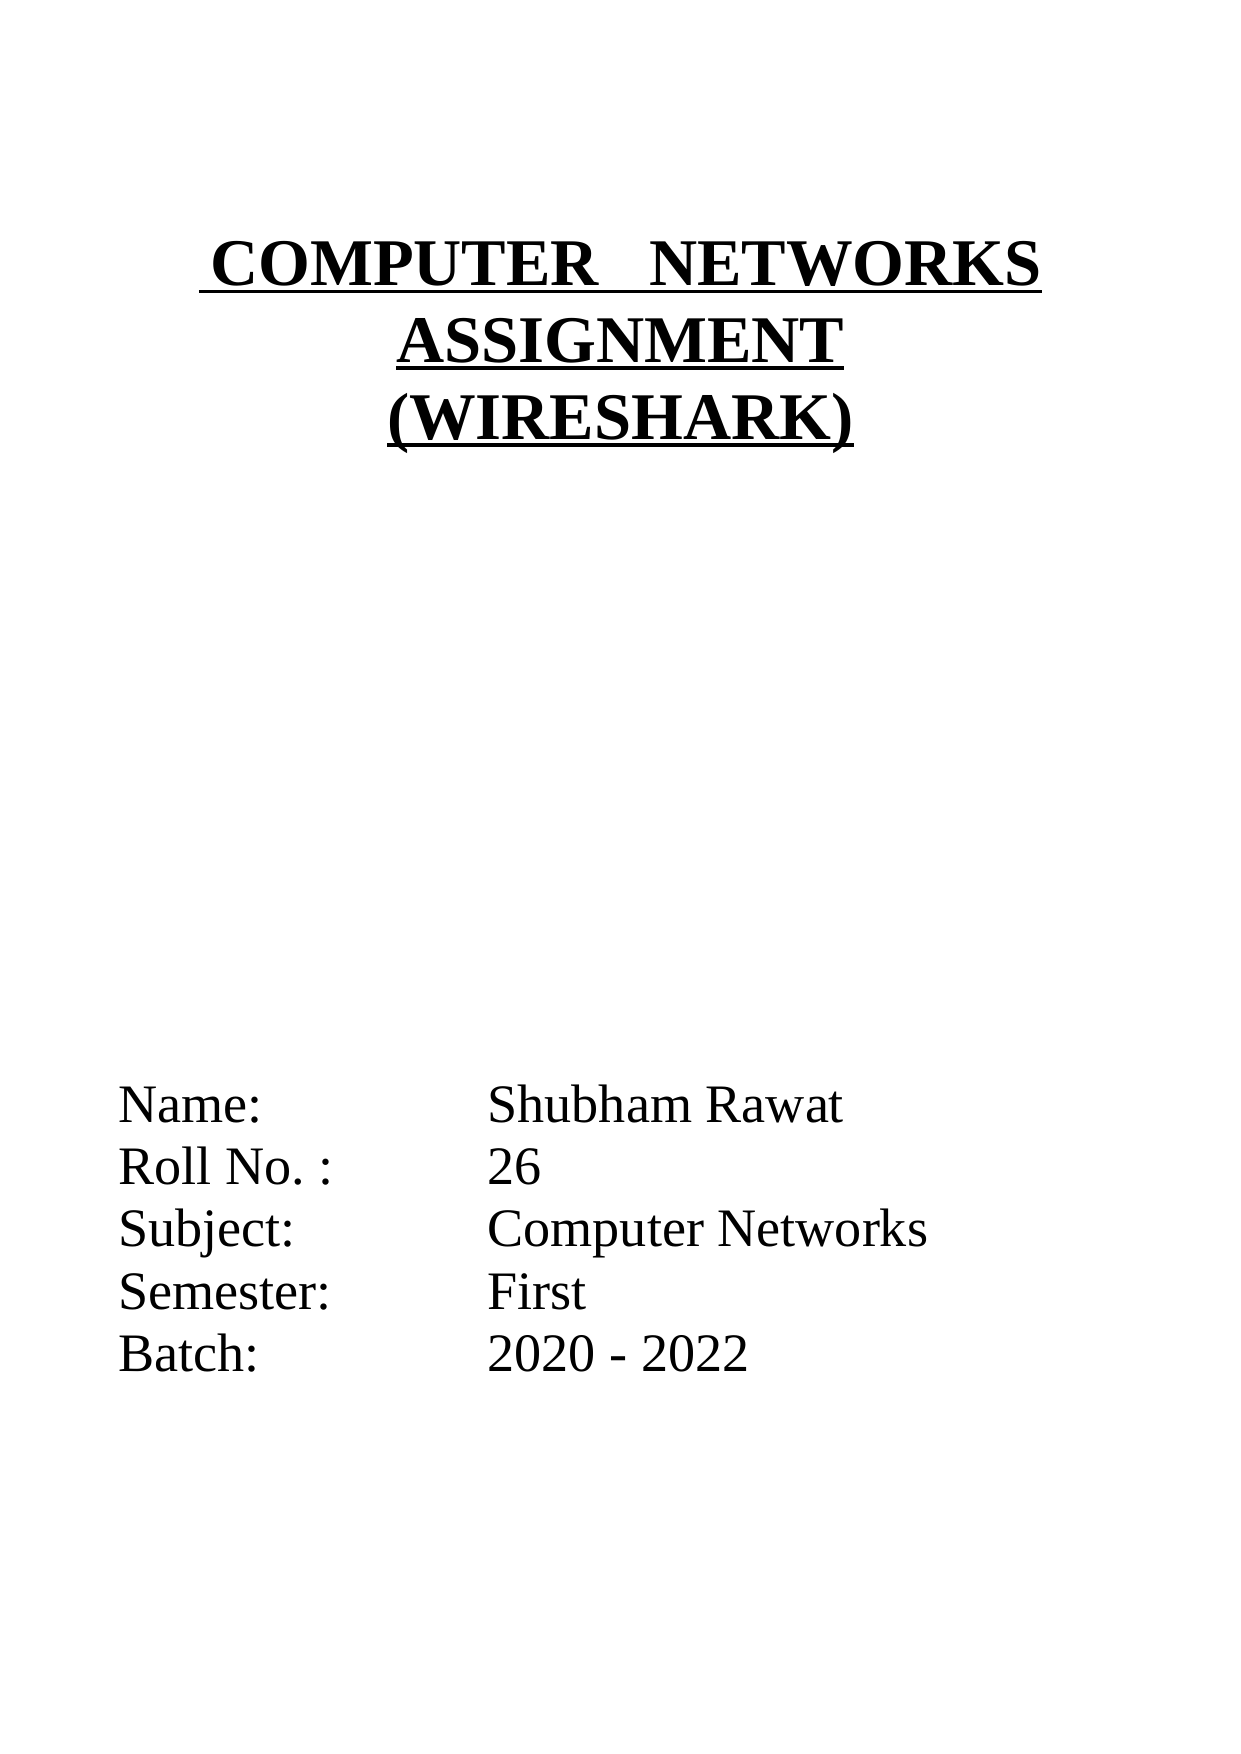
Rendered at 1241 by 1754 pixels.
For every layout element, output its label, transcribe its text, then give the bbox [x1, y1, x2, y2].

text Subject: Computer Networks [118, 1196, 1122, 1258]
text COMPUTER NETWORKS ASSIGNMENT [118, 223, 1122, 377]
text Batch: 2020 - 2022 [118, 1321, 1122, 1383]
text Semester: First [118, 1258, 1122, 1321]
text Name: Shubham Rawat [118, 1072, 1122, 1134]
text (WIRESHARK) [118, 377, 1122, 453]
text Roll No. : 26 [118, 1134, 1122, 1196]
